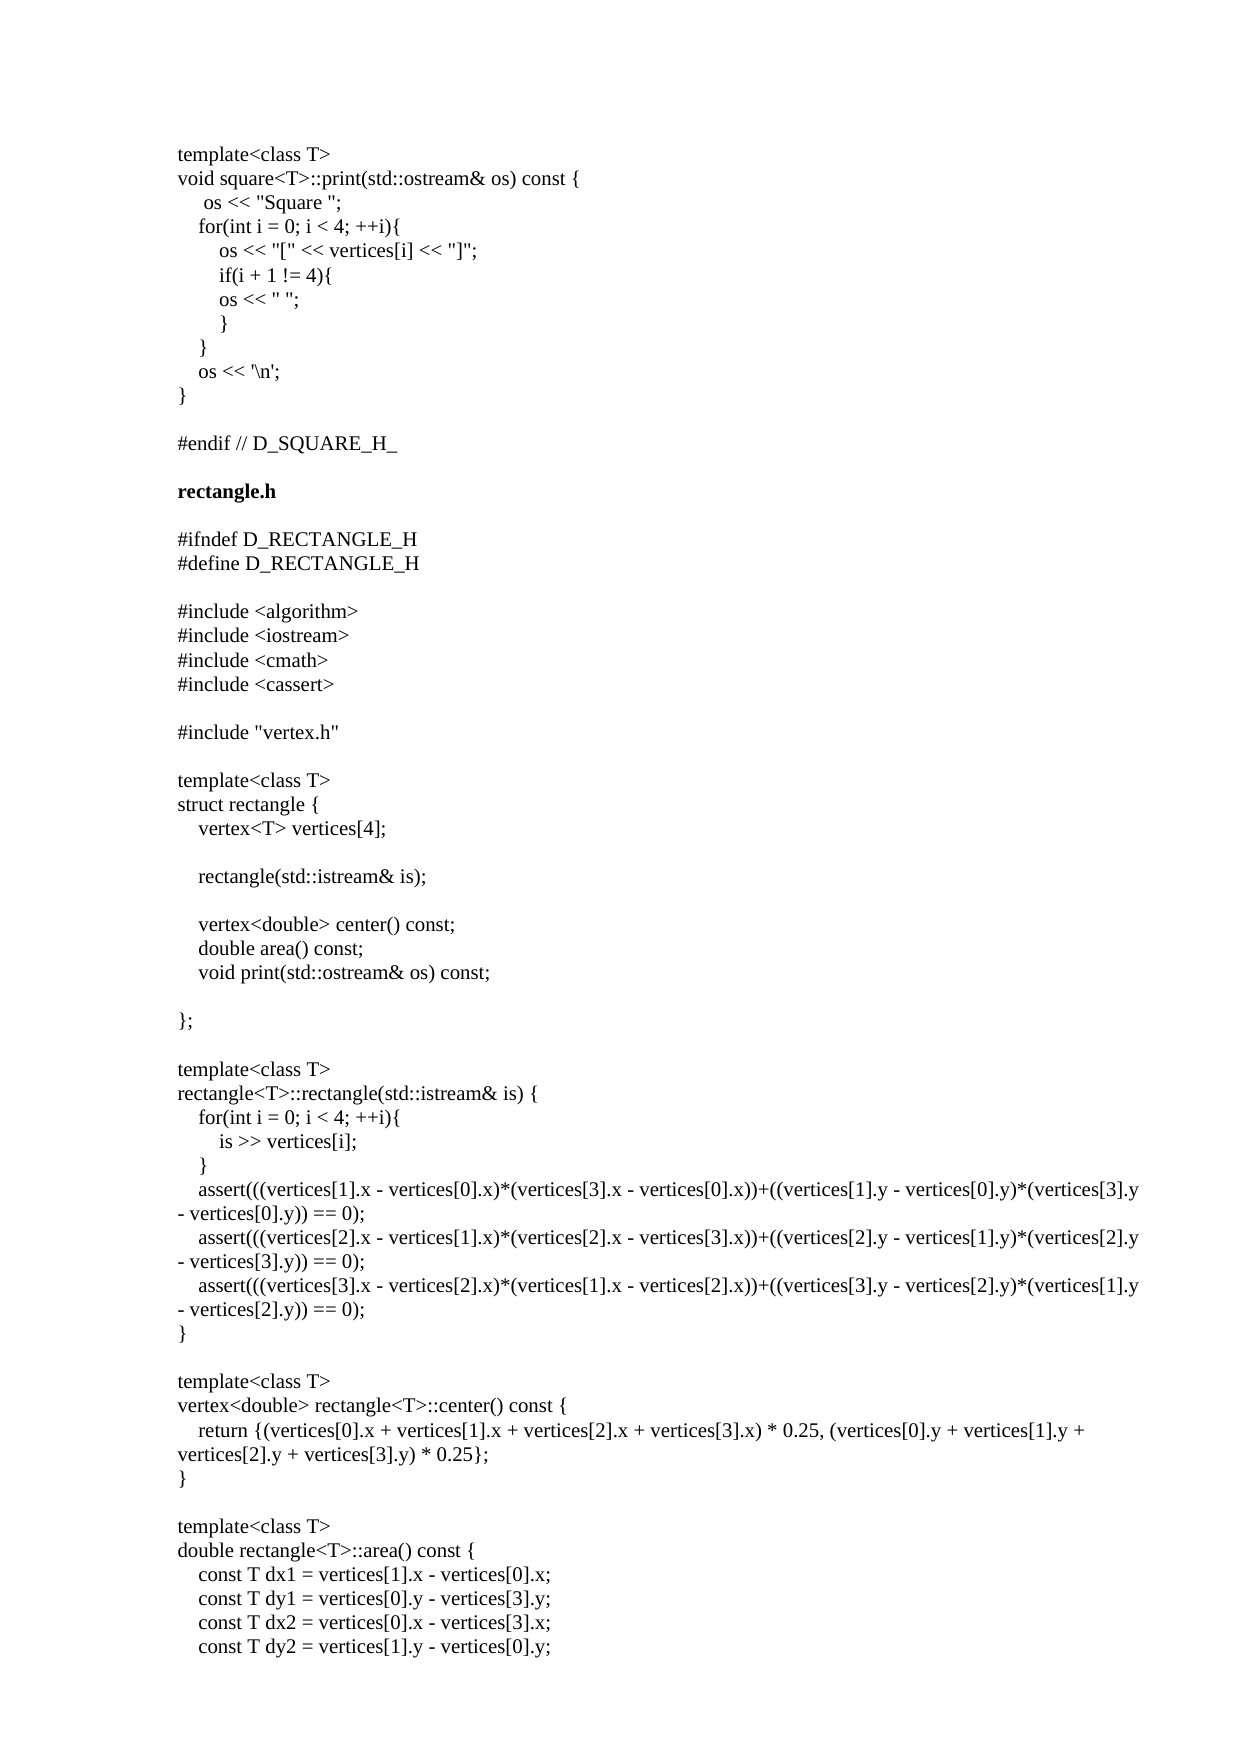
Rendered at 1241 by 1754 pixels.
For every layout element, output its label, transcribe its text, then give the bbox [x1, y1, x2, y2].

text double rectangle<T>::area() const { [177, 1538, 1152, 1562]
text #ifndef D_RECTANGLE_H [177, 527, 1152, 551]
text } [177, 1466, 1152, 1490]
text void square<T>::print(std::ostream& os) const { [177, 166, 1152, 190]
text #include "vertex.h" [177, 720, 1152, 744]
text rectangle(std::istream& is); [177, 864, 1152, 888]
text const T dy1 = vertices[0].y - vertices[3].y; [177, 1586, 1152, 1610]
text const T dy2 = vertices[1].y - vertices[0].y; [177, 1634, 1152, 1658]
text } [177, 1321, 1152, 1345]
text vertex<double> center() const; [177, 912, 1152, 936]
text struct rectangle { [177, 792, 1152, 816]
text rectangle<T>::rectangle(std::istream& is) { [177, 1081, 1152, 1105]
text void print(std::ostream& os) const; [177, 960, 1152, 984]
text #endif // D_SQUARE_H_ [177, 431, 1152, 479]
text template<class T> [177, 1369, 1152, 1393]
text const T dx1 = vertices[1].x - vertices[0].x; [177, 1562, 1152, 1586]
text assert(((vertices[3].x - vertices[2].x)*(vertices[1].x - vertices[2].x))+((vertices[3].y - vertices[2].y)*(vertices[1].y - vertices[2].y)) == 0); [177, 1273, 1152, 1321]
text #include <algorithm> [177, 599, 1152, 623]
text vertex<double> rectangle<T>::center() const { [177, 1393, 1152, 1417]
text } [177, 311, 1152, 335]
text double area() const; [177, 936, 1152, 960]
text #define D_RECTANGLE_H [177, 551, 1152, 575]
text template<class T> [177, 142, 1152, 166]
text os << "Square "; [177, 190, 1152, 214]
text } [177, 335, 1152, 359]
text }; [177, 1008, 1152, 1032]
text const T dx2 = vertices[0].x - vertices[3].x; [177, 1610, 1152, 1634]
text #include <cmath> [177, 647, 1152, 672]
text template<class T> [177, 1057, 1152, 1081]
text os << " "; [177, 287, 1152, 311]
text os << "[" << vertices[i] << "]"; [177, 238, 1152, 262]
text template<class T> [177, 1514, 1152, 1538]
text rectangle.h [177, 479, 1152, 527]
text assert(((vertices[1].x - vertices[0].x)*(vertices[3].x - vertices[0].x))+((vertices[1].y - vertices[0].y)*(vertices[3].y - vertices[0].y)) == 0); [177, 1177, 1152, 1225]
text } [177, 1153, 1152, 1177]
text } [177, 383, 1152, 407]
text is >> vertices[i]; [177, 1129, 1152, 1153]
text for(int i = 0; i < 4; ++i){ [177, 1105, 1152, 1129]
text for(int i = 0; i < 4; ++i){ [177, 214, 1152, 238]
text assert(((vertices[2].x - vertices[1].x)*(vertices[2].x - vertices[3].x))+((vertices[2].y - vertices[1].y)*(vertices[2].y - vertices[3].y)) == 0); [177, 1225, 1152, 1273]
text template<class T> [177, 768, 1152, 792]
text vertex<T> vertices[4]; [177, 816, 1152, 840]
text return {(vertices[0].x + vertices[1].x + vertices[2].x + vertices[3].x) * 0.25, (vertices[0].y + vertices[1].y + vertices[2].y + vertices[3].y) * 0.25}; [177, 1417, 1152, 1466]
text #include <iostream> [177, 623, 1152, 647]
text if(i + 1 != 4){ [177, 262, 1152, 287]
text #include <cassert> [177, 672, 1152, 696]
text os << '\n'; [177, 359, 1152, 383]
